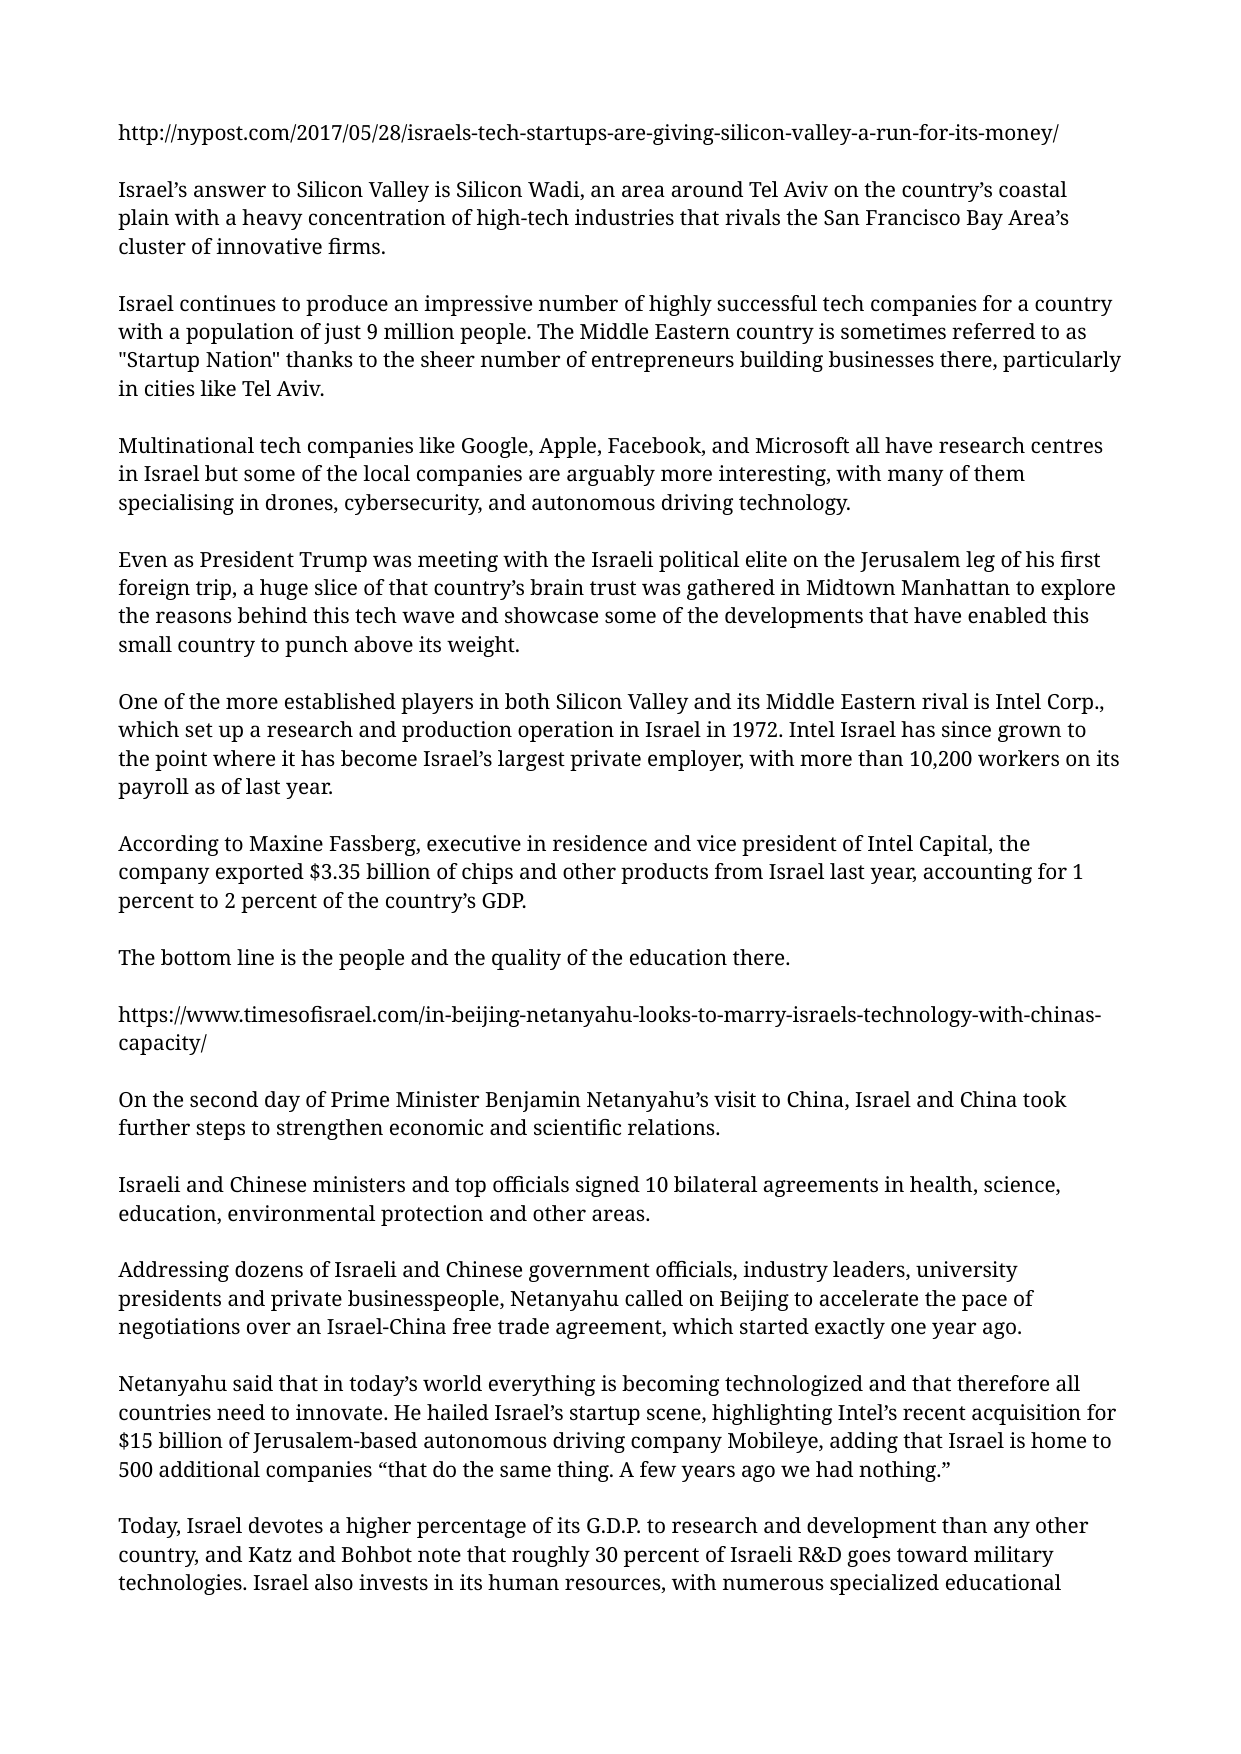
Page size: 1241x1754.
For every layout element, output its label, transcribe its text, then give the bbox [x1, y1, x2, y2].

text Netanyahu said that in today’s world everything is becoming technologized and that therefore all countries need to innovate. He hailed Israel’s startup scene, highlighting Intel’s recent acquisition for $15 billion of Jerusalem-based autonomous driving company Mobileye, adding that Israel is home to 500 additional companies “that do the same thing. A few years ago we had nothing.” [118, 1369, 1122, 1483]
text Israel’s answer to Silicon Valley is Silicon Wadi, an area around Tel Aviv on the country’s coastal plain with a heavy concentration of high-tech industries that rivals the San Francisco Bay Area’s cluster of innovative firms. [118, 175, 1122, 260]
text Today, Israel devotes a higher percentage of its G.D.P. to research and development than any other country, and Katz and Bohbot note that roughly 30 percent of Israeli R&D goes toward military technologies. Israel also invests in its human resources, with numerous specialized educational [118, 1512, 1122, 1597]
text Israel continues to produce an impressive number of highly successful tech companies for a country with a population of just 9 million people. The Middle Eastern country is sometimes referred to as "Startup Nation" thanks to the sheer number of entrepreneurs building businesses there, particularly in cities like Tel Aviv. [118, 289, 1122, 402]
text Even as President Trump was meeting with the Israeli political elite on the Jerusalem leg of his first foreign trip, a huge slice of that country’s brain trust was gathered in Midtown Manhattan to explore the reasons behind this tech wave and showcase some of the developments that have enabled this small country to punch above its weight. [118, 545, 1122, 658]
text The bottom line is the people and the quality of the education there. [118, 943, 1122, 971]
text http://nypost.com/2017/05/28/israels-tech-startups-are-giving-silicon-valley-a-run-for-its-money/ [118, 118, 1122, 147]
text One of the more established players in both Silicon Valley and its Middle Eastern rival is Intel Corp., which set up a research and production operation in Israel in 1972. Intel Israel has since grown to the point where it has become Israel’s largest private employer, with more than 10,200 workers on its payroll as of last year. [118, 687, 1122, 801]
text On the second day of Prime Minister Benjamin Netanyahu’s visit to China, Israel and China took further steps to strengthen economic and scientific relations. [118, 1085, 1122, 1142]
text Multinational tech companies like Google, Apple, Facebook, and Microsoft all have research centres in Israel but some of the local companies are arguably more interesting, with many of them specialising in drones, cybersecurity, and autonomous driving technology. [118, 431, 1122, 516]
text https://www.timesofisrael.com/in-beijing-netanyahu-looks-to-marry-israels-technology-with-chinas-capacity/ [118, 1000, 1122, 1057]
text Israeli and Chinese ministers and top officials signed 10 bilateral agreements in health, science, education, environmental protection and other areas. [118, 1170, 1122, 1227]
text According to Maxine Fassberg, executive in residence and vice president of Intel Capital, the company exported $3.35 billion of chips and other products from Israel last year, accounting for 1 percent to 2 percent of the country’s GDP. [118, 829, 1122, 914]
text Addressing dozens of Israeli and Chinese government officials, industry leaders, university presidents and private businesspeople, Netanyahu called on Beijing to accelerate the pace of negotiations over an Israel-China free trade agreement, which started exactly one year ago. [118, 1256, 1122, 1341]
